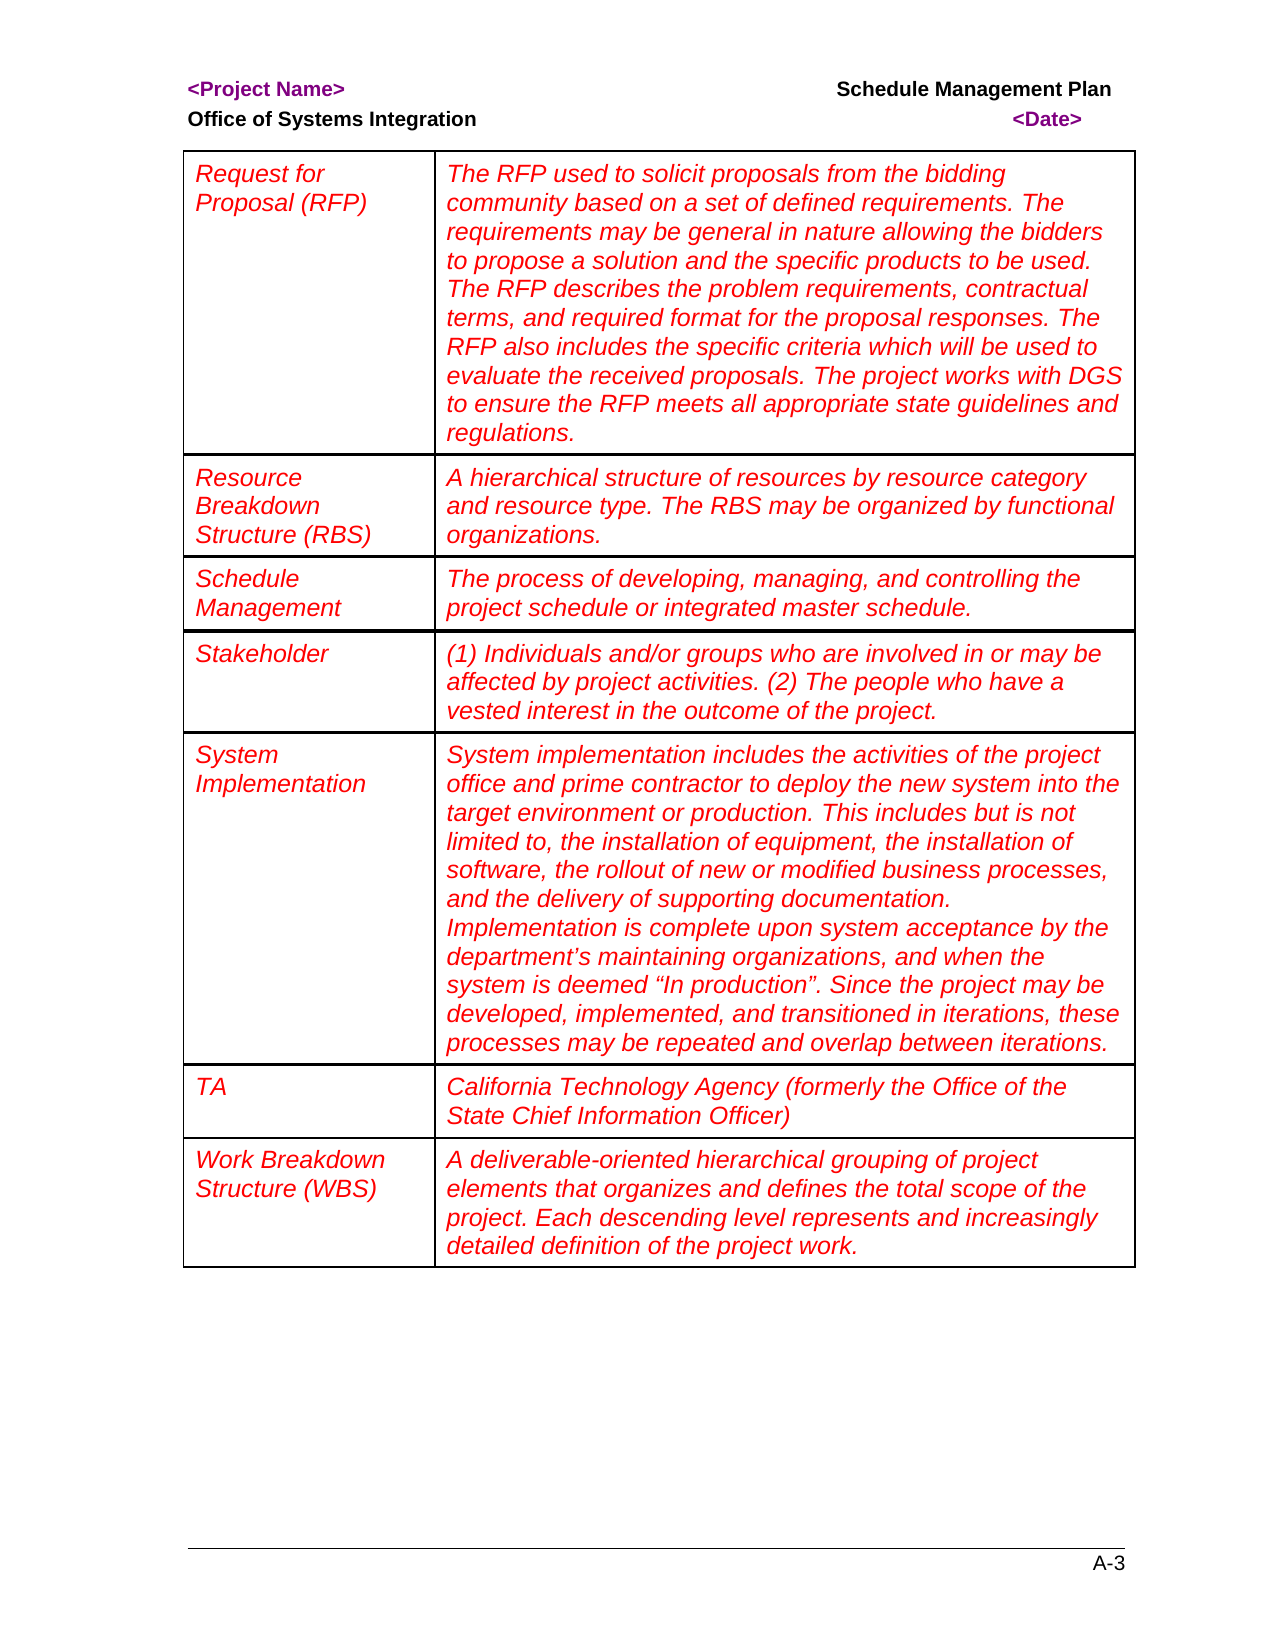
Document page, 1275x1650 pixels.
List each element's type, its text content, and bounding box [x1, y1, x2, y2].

table_cell Resource Breakdown Structure (RBS) [184, 456, 434, 555]
table_cell System Implementation [184, 734, 434, 1063]
table_cell TA [184, 1066, 434, 1137]
table_cell Schedule Management [184, 558, 434, 629]
table_cell System implementation includes the activities of the project office and prime contractor to deploy the new system into the target environment or production. This includes but is not limited to, the installation of equipment, the installation of software, the rollout of new or modified business processes, and the delivery of supporting documentation. Implementation is complete upon system acceptance by the department’s maintaining organizations, and when the system is deemed “In production”. Since the project may be developed, implemented, and transitioned in iterations, these processes may be repeated and overlap between iterations. [436, 734, 1134, 1063]
table_cell Work Breakdown Structure (WBS) [184, 1139, 434, 1266]
table_cell (1) Individuals and/or groups who are involved in or may be affected by project activities. (2) The people who have a vested interest in the outcome of the project. [436, 633, 1134, 731]
table_cell California Technology Agency (formerly the Office of the State Chief Information Officer) [436, 1066, 1134, 1137]
table_cell Request for Proposal (RFP) [184, 152, 434, 453]
table_cell The RFP used to solicit proposals from the bidding community based on a set of defined requirements. The requirements may be general in nature allowing the bidders to propose a solution and the specific products to be used. The RFP describes the problem requirements, contractual terms, and required format for the proposal responses. The RFP also includes the specific criteria which will be used to evaluate the received proposals. The project works with DGS to ensure the RFP meets all appropriate state guidelines and regulations. [436, 152, 1134, 453]
table_cell The process of developing, managing, and controlling the project schedule or integrated master schedule. [436, 558, 1134, 629]
table_cell Stakeholder [184, 633, 434, 731]
table_cell A hierarchical structure of resources by resource category and resource type. The RBS may be organized by functional organizations. [436, 456, 1134, 555]
table_cell A deliverable-oriented hierarchical grouping of project elements that organizes and defines the total scope of the project. Each descending level represents and increasingly detailed definition of the project work. [436, 1139, 1134, 1266]
